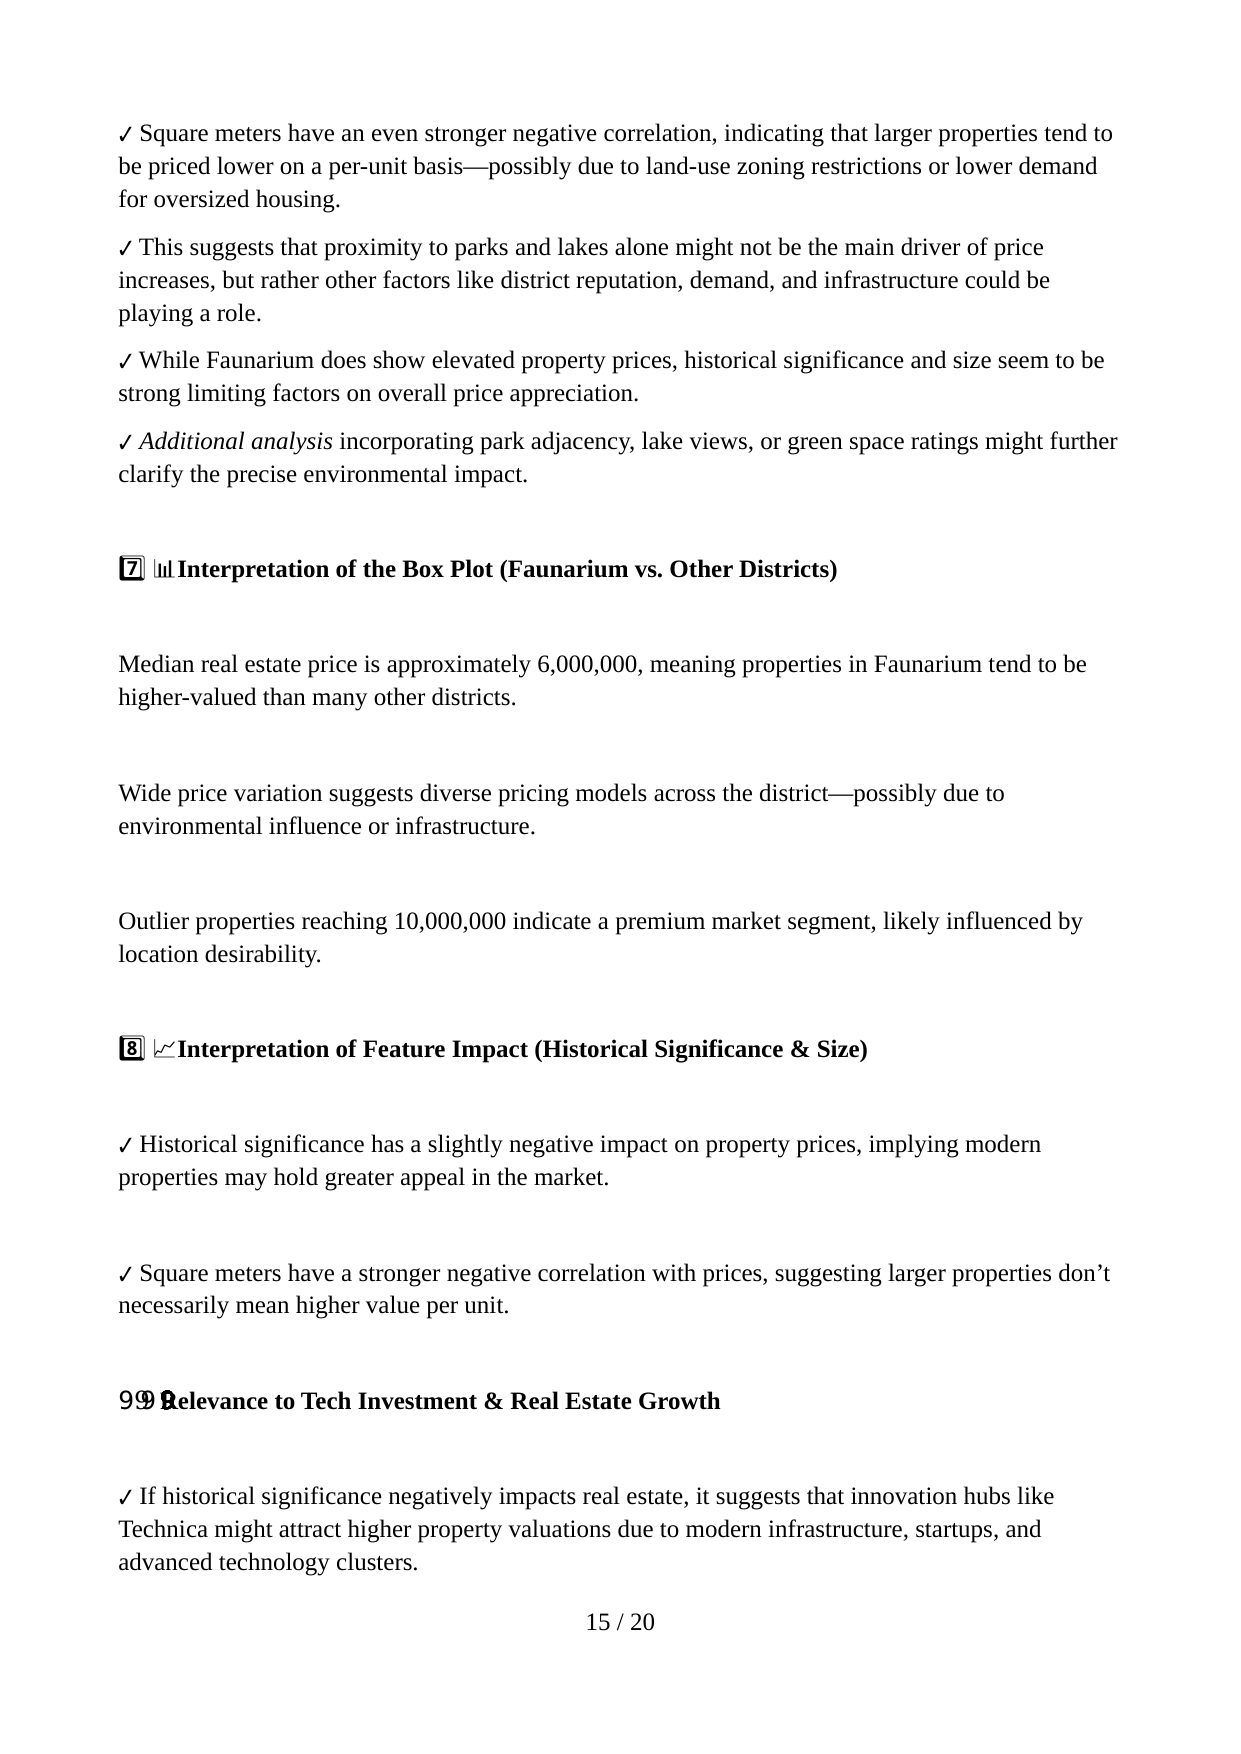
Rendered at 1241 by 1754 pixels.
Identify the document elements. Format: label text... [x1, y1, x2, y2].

text 9️⃣ 🚀Relevance to Tech Investment & Real Estate Growth [118, 1386, 1122, 1414]
text ✔ Additional analysis incorporating park adjacency, lake views, or green space ratings might further clarify the precise environmental impact. [118, 426, 1122, 488]
text 8️⃣ 📈Interpretation of Feature Impact (Historical Significance & Size) [118, 1034, 1122, 1063]
text ✔ While Faunarium does show elevated property prices, historical significance and size seem to be strong limiting factors on overall price appreciation. [118, 345, 1122, 407]
text 7️⃣ 📊Interpretation of the Box Plot (Faunarium vs. Other Districts) [118, 554, 1122, 583]
text ✔ Square meters have an even stronger negative correlation, indicating that larger properties tend to be priced lower on a per-unit basis—possibly due to land-use zoning restrictions or lower demand for oversized housing. [118, 118, 1122, 213]
text ✔ Historical significance has a slightly negative impact on property prices, implying modern properties may hold greater appeal in the market. [118, 1129, 1122, 1191]
text Median real estate price is approximately 6,000,000, meaning properties in Faunarium tend to be higher-valued than many other districts. [118, 649, 1122, 711]
text ✔ Square meters have a stronger negative correlation with prices, suggesting larger properties don’t necessarily mean higher value per unit. [118, 1258, 1122, 1319]
text Wide price variation suggests diverse pricing models across the district—possibly due to environmental influence or infrastructure. [118, 778, 1122, 839]
text ✔ This suggests that proximity to parks and lakes alone might not be the main driver of price increases, but rather other factors like district reputation, demand, and infrastructure could be playing a role. [118, 232, 1122, 327]
text ✔ If historical significance negatively impacts real estate, it suggests that innovation hubs like Technica might attract higher property valuations due to modern infrastructure, startups, and advanced technology clusters. [118, 1481, 1122, 1576]
text Outlier properties reaching 10,000,000 indicate a premium market segment, likely influenced by location desirability. [118, 906, 1122, 968]
